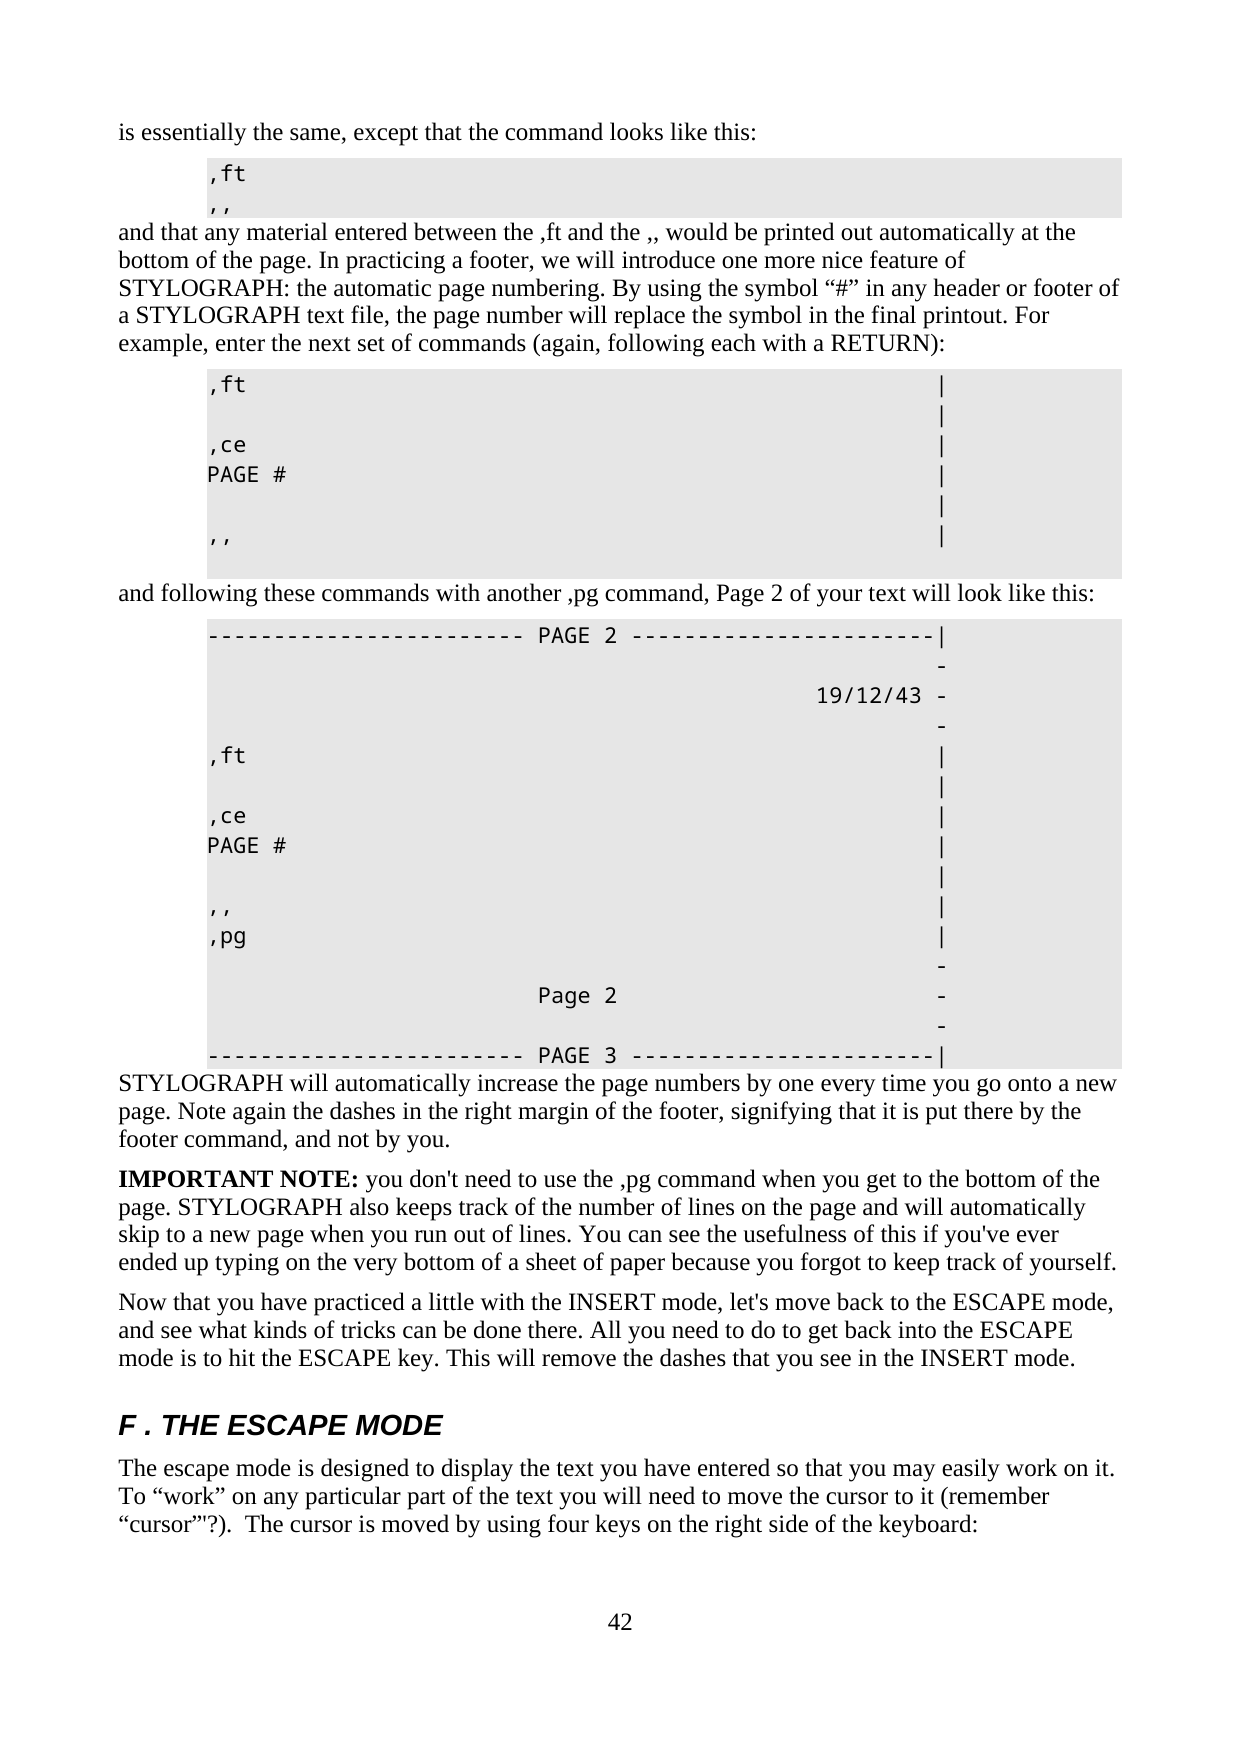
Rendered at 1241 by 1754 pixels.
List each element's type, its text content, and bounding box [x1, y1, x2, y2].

text is essentially the same, except that the command looks like this: [118, 118, 1122, 146]
text ------------------------ PAGE 3 -----------------------| [207, 1039, 1122, 1069]
text Page 2 - [207, 979, 1122, 1009]
text ,pg | [207, 919, 1122, 949]
text PAGE # | [207, 829, 1122, 859]
text STYLOGRAPH will automatically increase the page numbers by one every time you go onto a new page. Note again the dashes in the right margin of the footer, signifying that it is put there by the footer command, and not by you. [118, 1069, 1122, 1153]
text The escape mode is designed to display the text you have entered so that you may easily work on it. To “work” on any particular part of the text you will need to move the cursor to it (remember “cursor”'?). The cursor is moved by using four keys on the right side of the keyboard: [118, 1454, 1122, 1537]
text | [207, 399, 1122, 429]
text Now that you have practiced a little with the INSERT mode, let's move back to the ESCAPE mode, and see what kinds of tricks can be done there. All you need to do to get back into the ESCAPE mode is to hit the ESCAPE key. This will remove the dashes that you see in the INSERT mode. [118, 1288, 1122, 1372]
text IMPORTANT NOTE: you don't need to use the ,pg command when you get to the bottom of the page. STYLOGRAPH also keeps track of the number of lines on the page and will automatically skip to a new page when you run out of lines. You can see the usefulness of this if you've ever ended up typing on the very bottom of a sheet of paper because you forgot to keep track of yourself. [118, 1165, 1122, 1276]
text ,ft | [207, 369, 1122, 399]
subtitle F . THE ESCAPE MODE [118, 1409, 1122, 1442]
text - [207, 1009, 1122, 1039]
text and that any material entered between the ,ft and the ,, would be printed out automatically at the bottom of the page. In practicing a footer, we will introduce one more nice feature of STYLOGRAPH: the automatic page numbering. By using the symbol “#” in any header or footer of a STYLOGRAPH text file, the page number will replace the symbol in the final printout. For example, enter the next set of commands (again, following each with a RETURN): [118, 218, 1122, 357]
text - [207, 949, 1122, 979]
text 19/12/43 - [207, 679, 1122, 709]
text | [207, 769, 1122, 799]
text | [207, 859, 1122, 889]
text ------------------------ PAGE 2 -----------------------| [207, 619, 1122, 649]
text - [207, 649, 1122, 679]
text PAGE # | [207, 459, 1122, 489]
text - [207, 709, 1122, 739]
text ,ft | [207, 739, 1122, 769]
text | [207, 489, 1122, 519]
text and following these commands with another ,pg command, Page 2 of your text will look like this: [118, 579, 1122, 607]
text ,, | [207, 889, 1122, 919]
text ,, [207, 188, 1122, 218]
text ,, | [207, 519, 1122, 549]
text ,ce | [207, 799, 1122, 829]
text ,ft [207, 158, 1122, 188]
text ,ce | [207, 429, 1122, 459]
